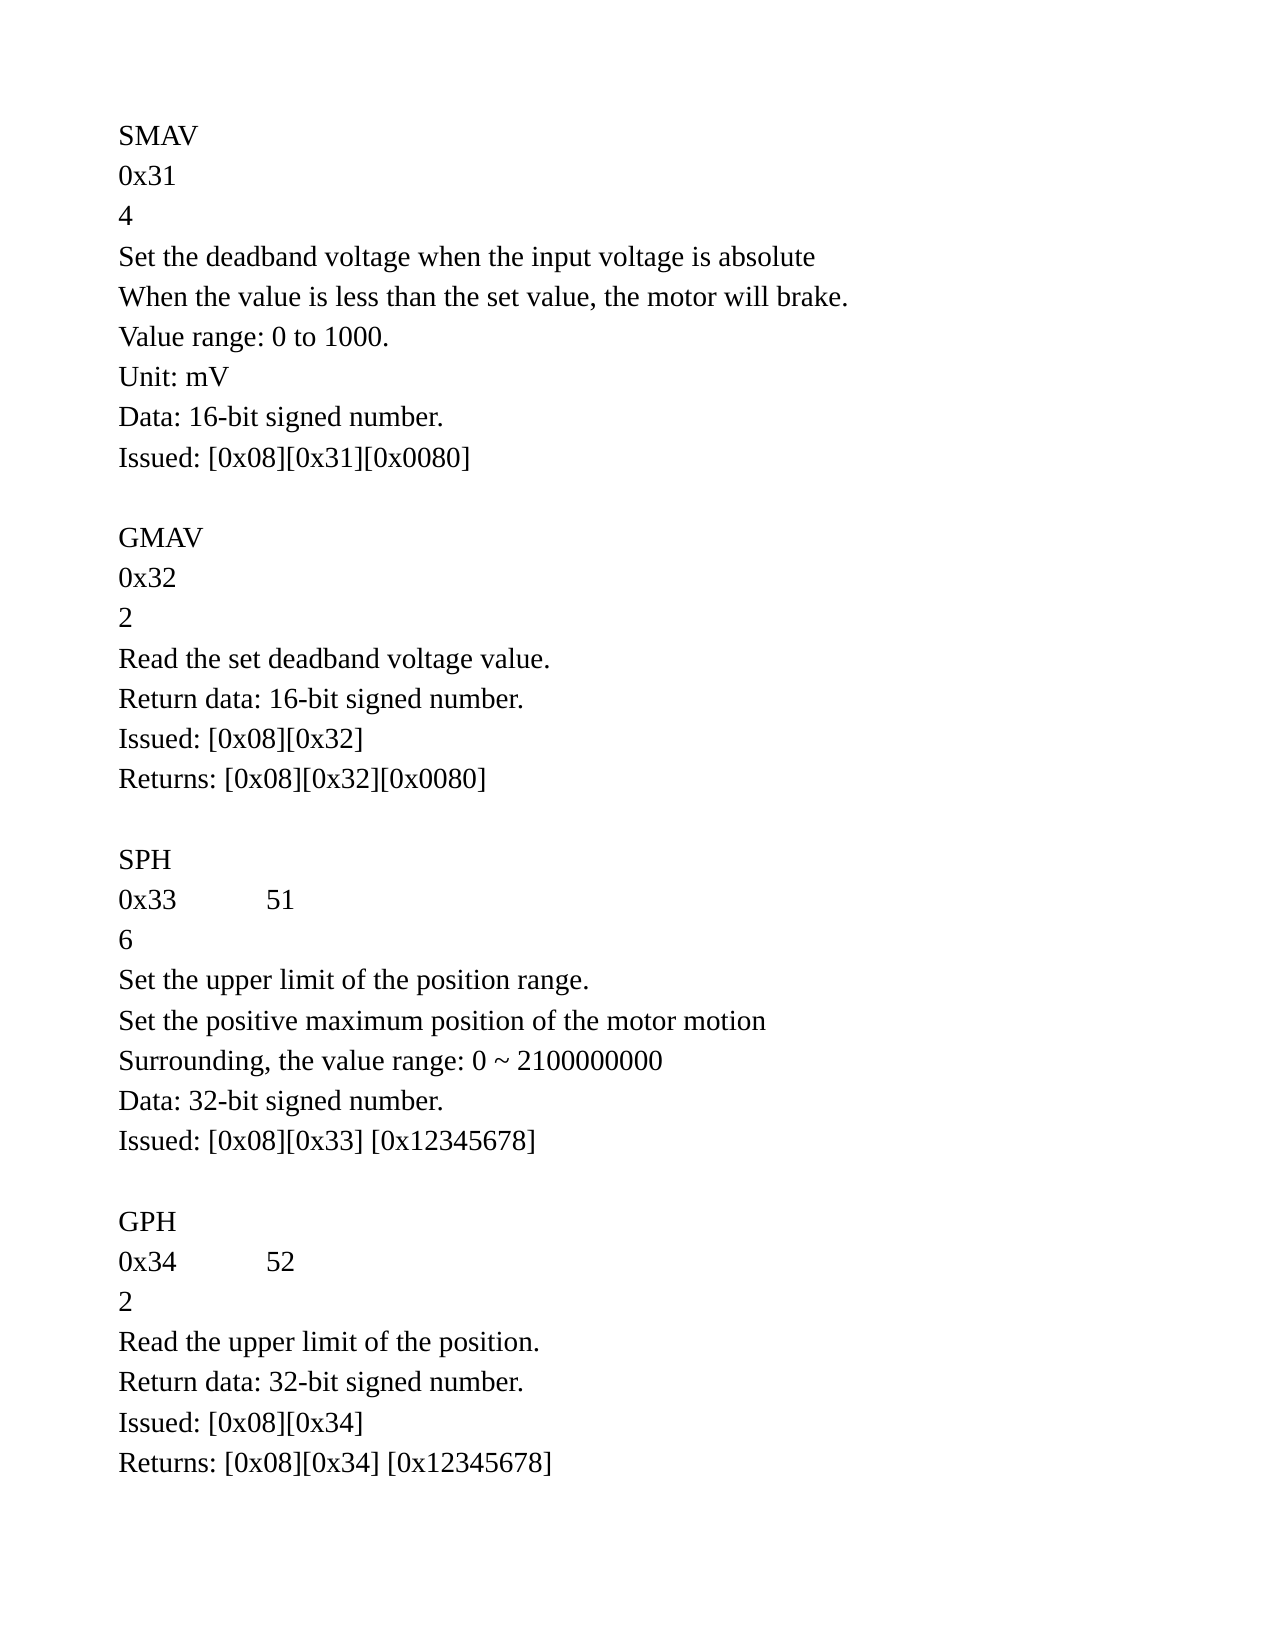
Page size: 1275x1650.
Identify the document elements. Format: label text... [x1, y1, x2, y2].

text 2 [118, 601, 1157, 634]
text Read the set deadband voltage value. [118, 641, 1157, 674]
text Set the deadband voltage when the input voltage is absolute [118, 239, 1157, 272]
text Set the upper limit of the position range. [118, 962, 1157, 996]
text Surrounding, the value range: 0 ~ 2100000000 [118, 1043, 1157, 1076]
text Issued: [0x08][0x33] [0x12345678] [118, 1123, 1157, 1157]
text 0x32 [118, 560, 1157, 594]
text GPH [118, 1204, 1157, 1237]
text 2 [118, 1284, 1157, 1318]
text Return data: 32-bit signed number. [118, 1364, 1157, 1398]
text 6 [118, 922, 1157, 956]
text Unit: mV [118, 359, 1157, 393]
text 0x34 52 [118, 1244, 1157, 1277]
text Value range: 0 to 1000. [118, 319, 1157, 353]
text Returns: [0x08][0x34] [0x12345678] [118, 1445, 1157, 1478]
text Data: 32-bit signed number. [118, 1083, 1157, 1117]
text Return data: 16-bit signed number. [118, 681, 1157, 714]
text Returns: [0x08][0x32][0x0080] [118, 761, 1157, 795]
text Issued: [0x08][0x34] [118, 1405, 1157, 1438]
text Data: 16-bit signed number. [118, 399, 1157, 433]
text GMAV [118, 520, 1157, 554]
text When the value is less than the set value, the motor will brake. [118, 279, 1157, 312]
text 0x31 [118, 158, 1157, 192]
text Issued: [0x08][0x31][0x0080] [118, 440, 1157, 473]
text Set the positive maximum position of the motor motion [118, 1003, 1157, 1036]
text SPH [118, 842, 1157, 875]
text 4 [118, 198, 1157, 232]
text Read the upper limit of the position. [118, 1324, 1157, 1358]
text Issued: [0x08][0x32] [118, 721, 1157, 755]
text SMAV [118, 118, 1157, 152]
text 0x33 51 [118, 882, 1157, 916]
